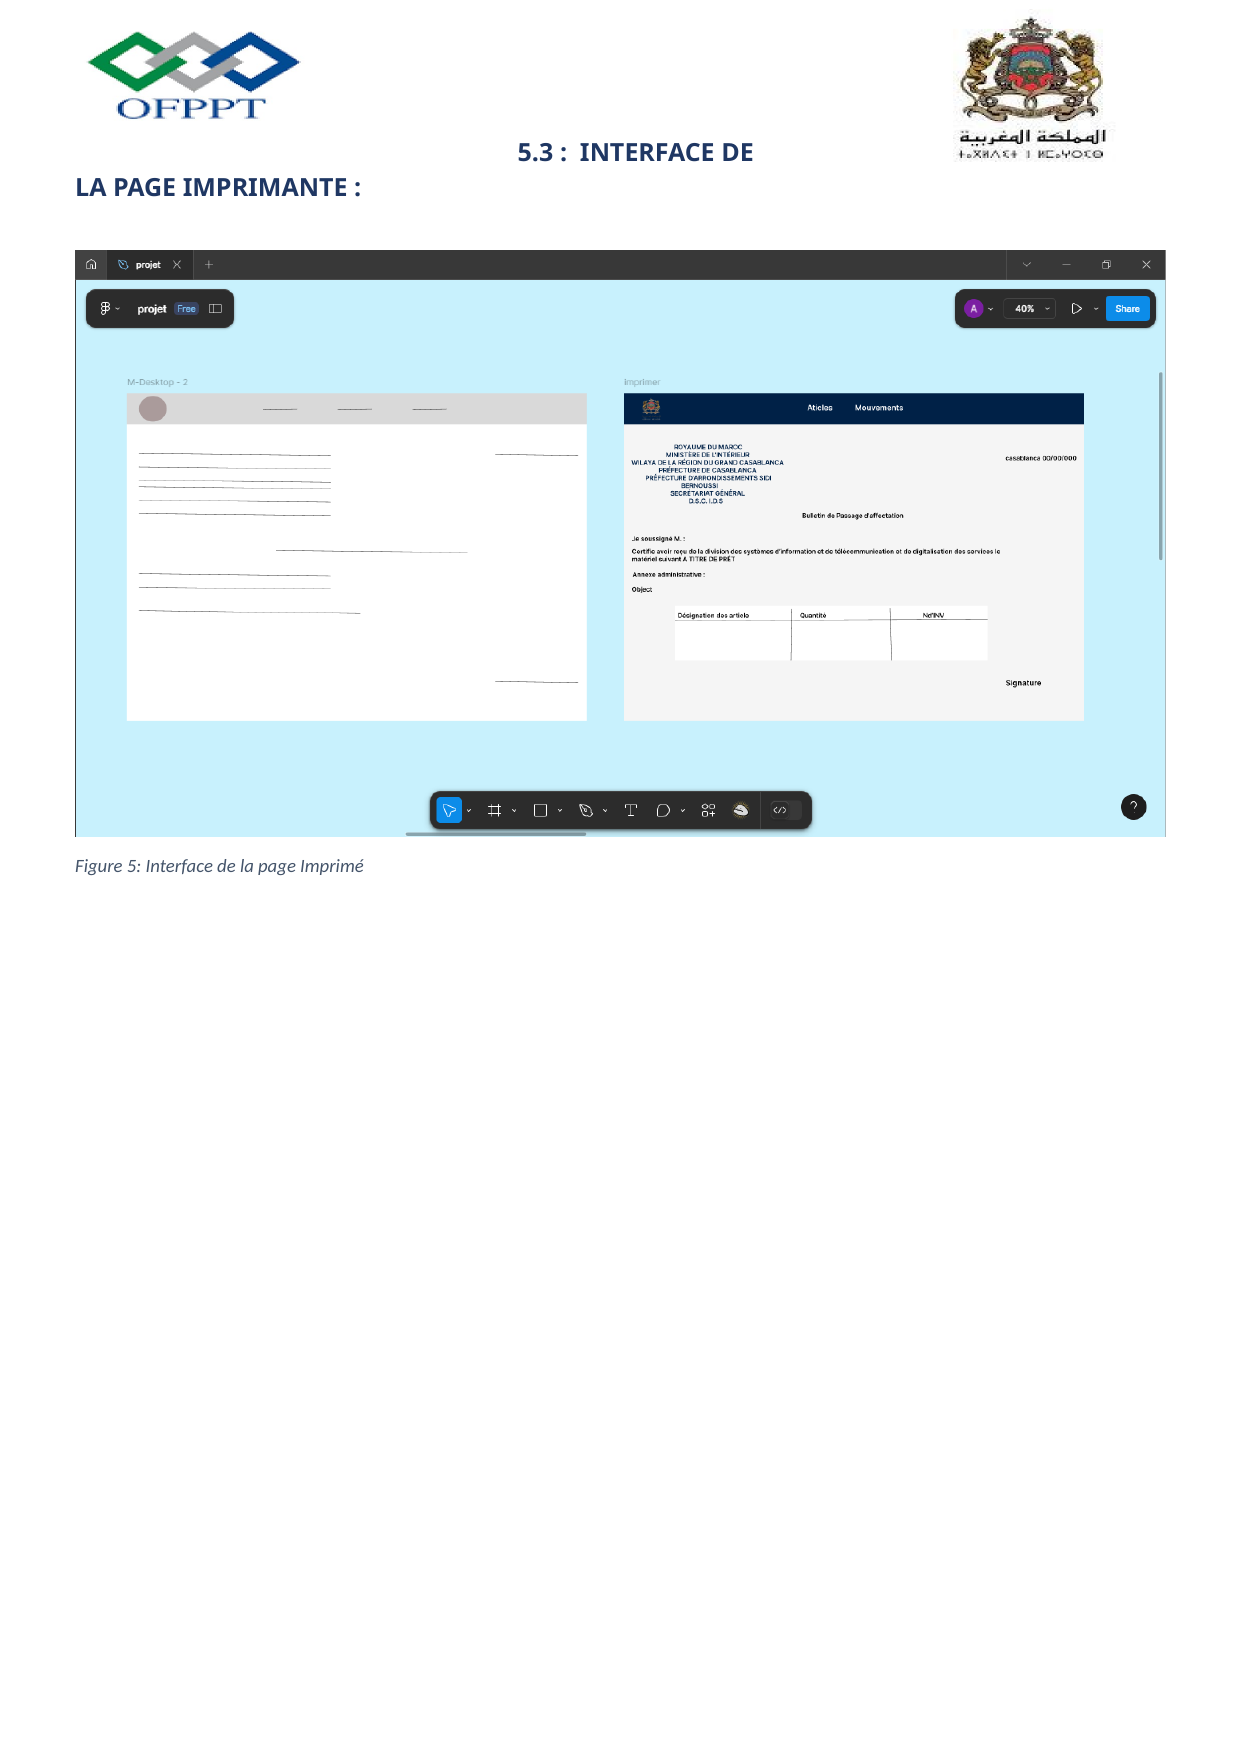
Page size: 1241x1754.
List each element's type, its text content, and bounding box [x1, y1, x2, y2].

subtitle 5.3 : INTERFACE DE LA PAGE IMPRIMANTE : [75, 134, 1166, 203]
text Figure 5: Interface de la page Imprimé [75, 854, 1166, 877]
